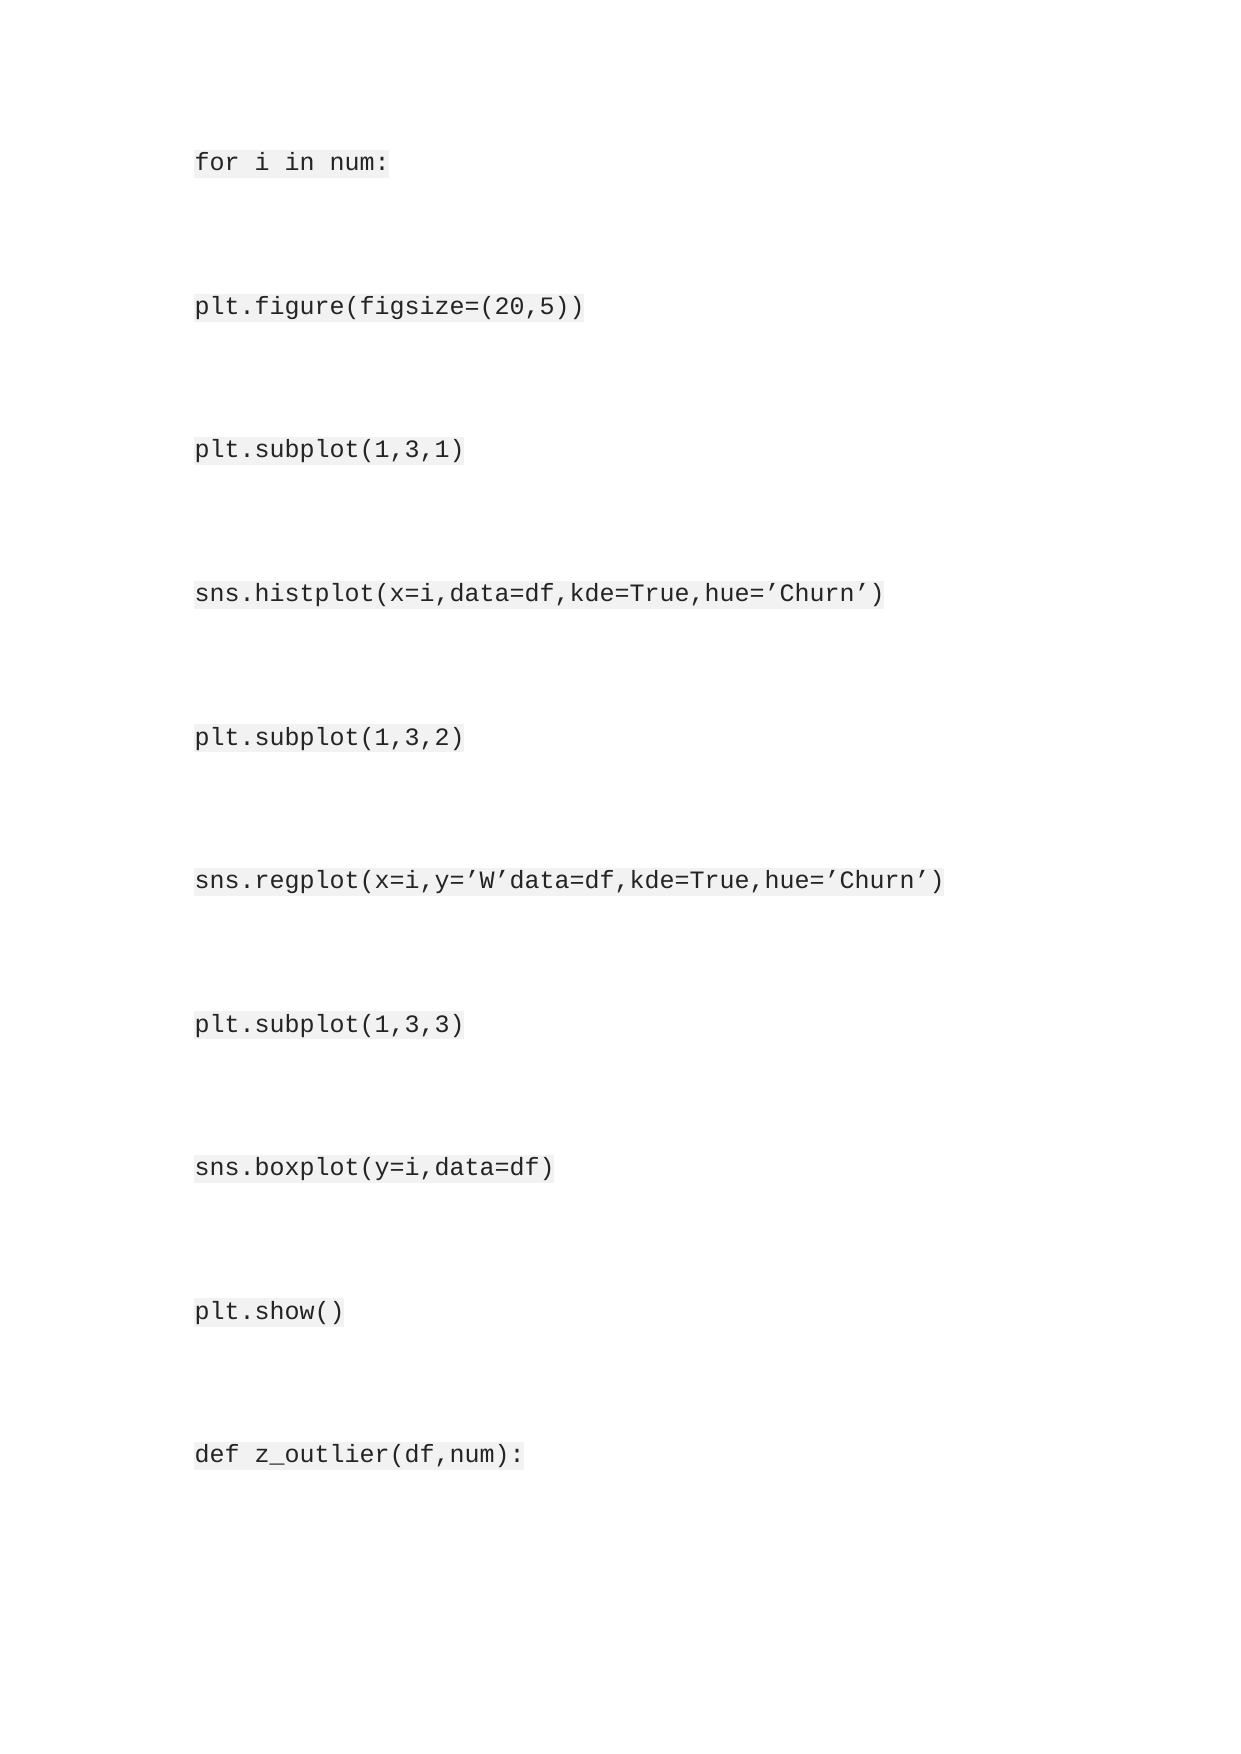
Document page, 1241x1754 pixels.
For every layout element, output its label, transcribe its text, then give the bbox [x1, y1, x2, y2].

text plt.subplot(1,3,2) [194, 724, 1183, 752]
text sns.boxplot(y=i,data=df) [194, 1155, 1183, 1183]
text sns.regplot(x=i,y=’W’data=df,kde=True,hue=’Churn’) [194, 868, 1183, 896]
text plt.subplot(1,3,1) [194, 437, 1183, 465]
text for i in num: [194, 150, 1183, 178]
text plt.subplot(1,3,3) [194, 1011, 1183, 1039]
text plt.figure(figsize=(20,5)) [194, 293, 1183, 322]
text plt.show() [194, 1298, 1183, 1327]
text def z_outlier(df,num): [194, 1442, 1183, 1470]
text sns.histplot(x=i,data=df,kde=True,hue=’Churn’) [194, 581, 1183, 609]
